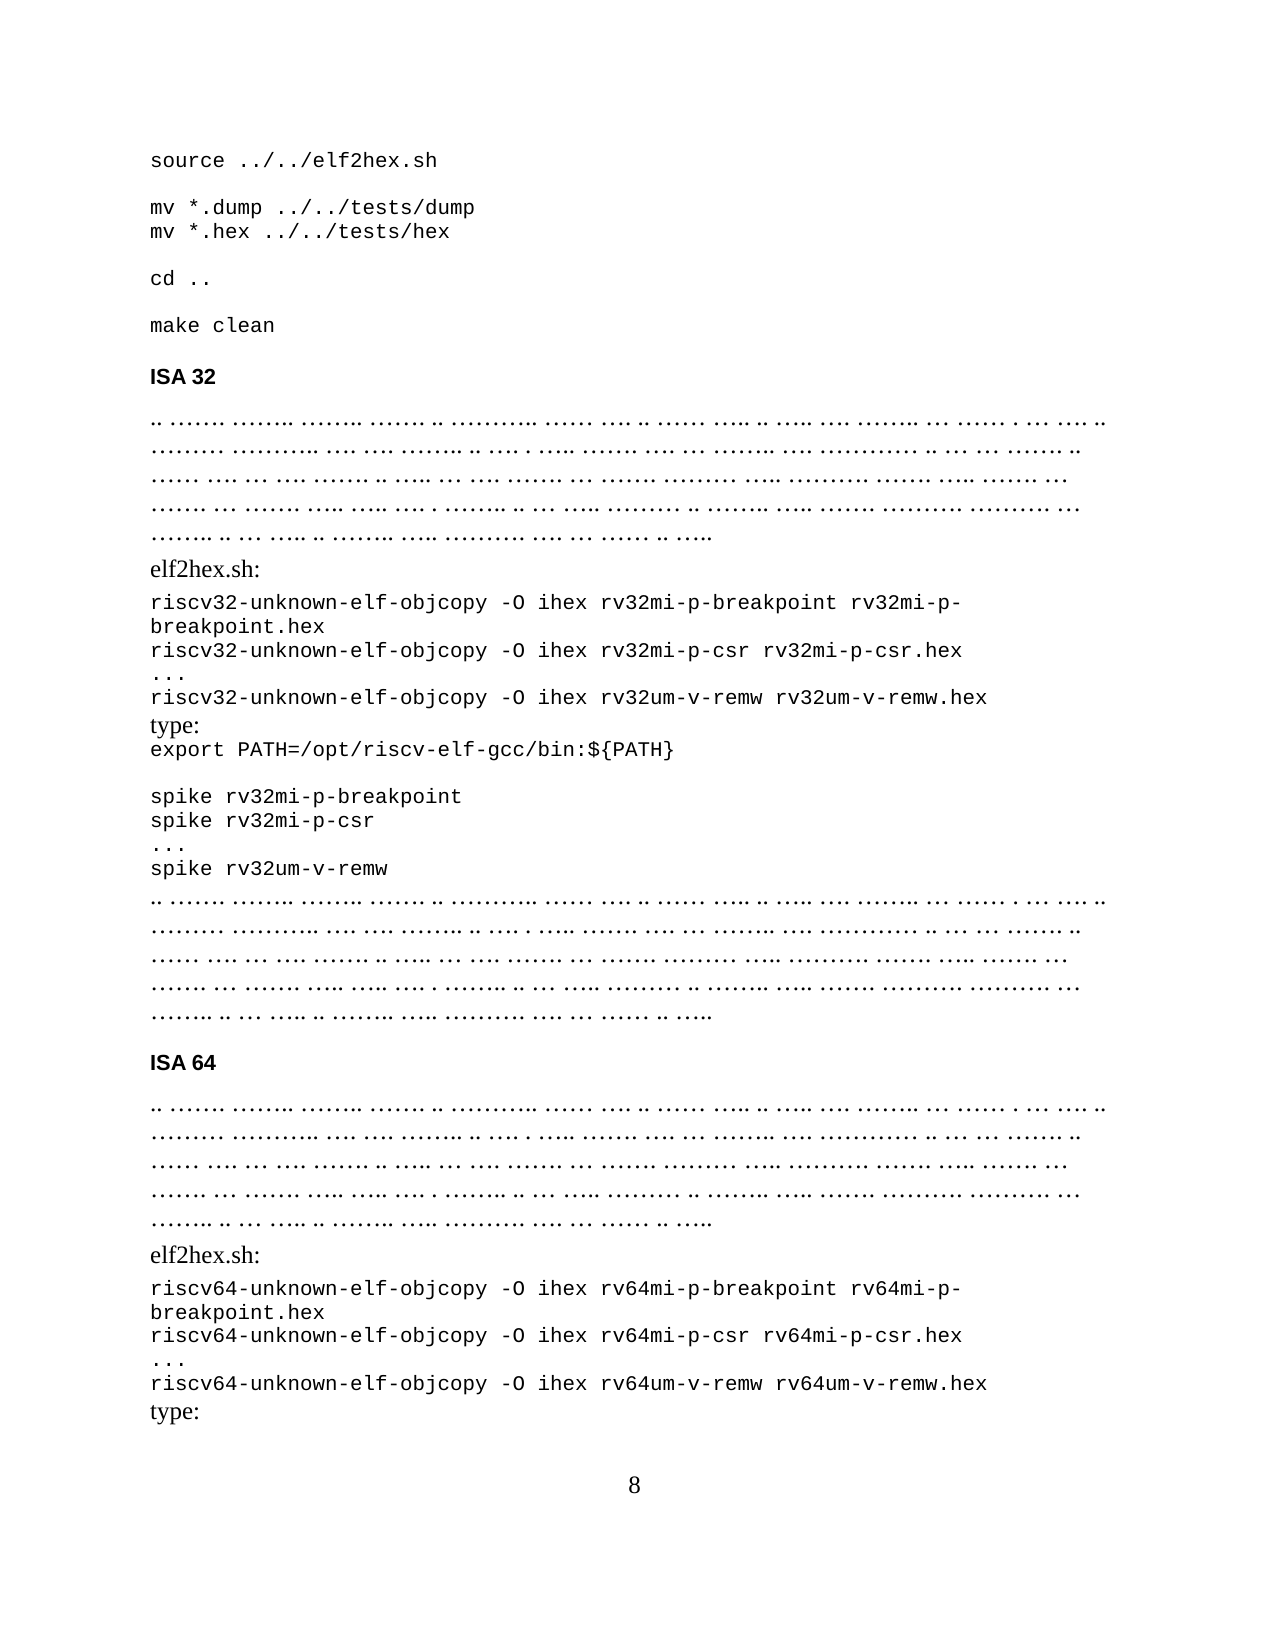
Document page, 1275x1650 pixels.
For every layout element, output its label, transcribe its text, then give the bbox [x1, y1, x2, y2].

text type: [150, 711, 1125, 739]
text spike rv32mi-p-csr [150, 810, 1125, 834]
text riscv64-unknown-elf-objcopy -O ihex rv64mi-p-csr rv64mi-p-csr.hex [150, 1325, 1125, 1349]
text riscv32-unknown-elf-objcopy -O ihex rv32um-v-remw rv32um-v-remw.hex [150, 687, 1125, 711]
text source ../../elf2hex.sh [150, 150, 1125, 174]
text mv *.hex ../../tests/hex [150, 221, 1125, 244]
subtitle ISA 64 [150, 1050, 1125, 1075]
text riscv32-unknown-elf-objcopy -O ihex rv32mi-p-csr rv32mi-p-csr.hex [150, 639, 1125, 663]
text type: [150, 1396, 1125, 1425]
text ... [150, 1349, 1125, 1373]
text riscv64-unknown-elf-objcopy -O ihex rv64um-v-remw rv64um-v-remw.hex [150, 1373, 1125, 1396]
text .. ……. …….. …….. ……. .. ……….. …… …. .. …… ….. .. ….. …. …….. … …… . … …. .. ……… ……….. …. …. …….. .. …. . ….. ……. …. … …….. …. ………… .. … … ……. .. …… …. … …. ……. .. ….. … …. ……. … ……. ……… ….. ………. ……. ….. ……. … ……. … ……. ….. ….. …. . …….. .. … ….. ……… .. …….. ….. ……. ………. ………. … …….. .. … ….. .. …….. ….. ………. …. … …… .. ….. [150, 402, 1125, 546]
text mv *.dump ../../tests/dump [150, 197, 1125, 221]
text elf2hex.sh: [150, 554, 1125, 583]
text riscv64-unknown-elf-objcopy -O ihex rv64mi-p-breakpoint rv64mi-p-breakpoint.hex [150, 1278, 1125, 1325]
text .. ……. …….. …….. ……. .. ……….. …… …. .. …… ….. .. ….. …. …….. … …… . … …. .. ……… ……….. …. …. …….. .. …. . ….. ……. …. … …….. …. ………… .. … … ……. .. …… …. … …. ……. .. ….. … …. ……. … ……. ……… ….. ………. ……. ….. ……. … ……. … ……. ….. ….. …. . …….. .. … ….. ……… .. …….. ….. ……. ………. ………. … …….. .. … ….. .. …….. ….. ………. …. … …… .. ….. [150, 881, 1125, 1025]
text ... [150, 663, 1125, 687]
text spike rv32um-v-remw [150, 857, 1125, 881]
text riscv32-unknown-elf-objcopy -O ihex rv32mi-p-breakpoint rv32mi-p-breakpoint.hex [150, 592, 1125, 639]
text ... [150, 834, 1125, 857]
text cd .. [150, 268, 1125, 292]
text export PATH=/opt/riscv-elf-gcc/bin:${PATH} [150, 739, 1125, 763]
text elf2hex.sh: [150, 1240, 1125, 1269]
text .. ……. …….. …….. ……. .. ……….. …… …. .. …… ….. .. ….. …. …….. … …… . … …. .. ……… ……….. …. …. …….. .. …. . ….. ……. …. … …….. …. ………… .. … … ……. .. …… …. … …. ……. .. ….. … …. ……. … ……. ……… ….. ………. ……. ….. ……. … ……. … ……. ….. ….. …. . …….. .. … ….. ……… .. …….. ….. ……. ………. ………. … …….. .. … ….. .. …….. ….. ………. …. … …… .. ….. [150, 1088, 1125, 1231]
subtitle ISA 32 [150, 364, 1125, 389]
text make clean [150, 316, 1125, 339]
text spike rv32mi-p-breakpoint [150, 787, 1125, 810]
